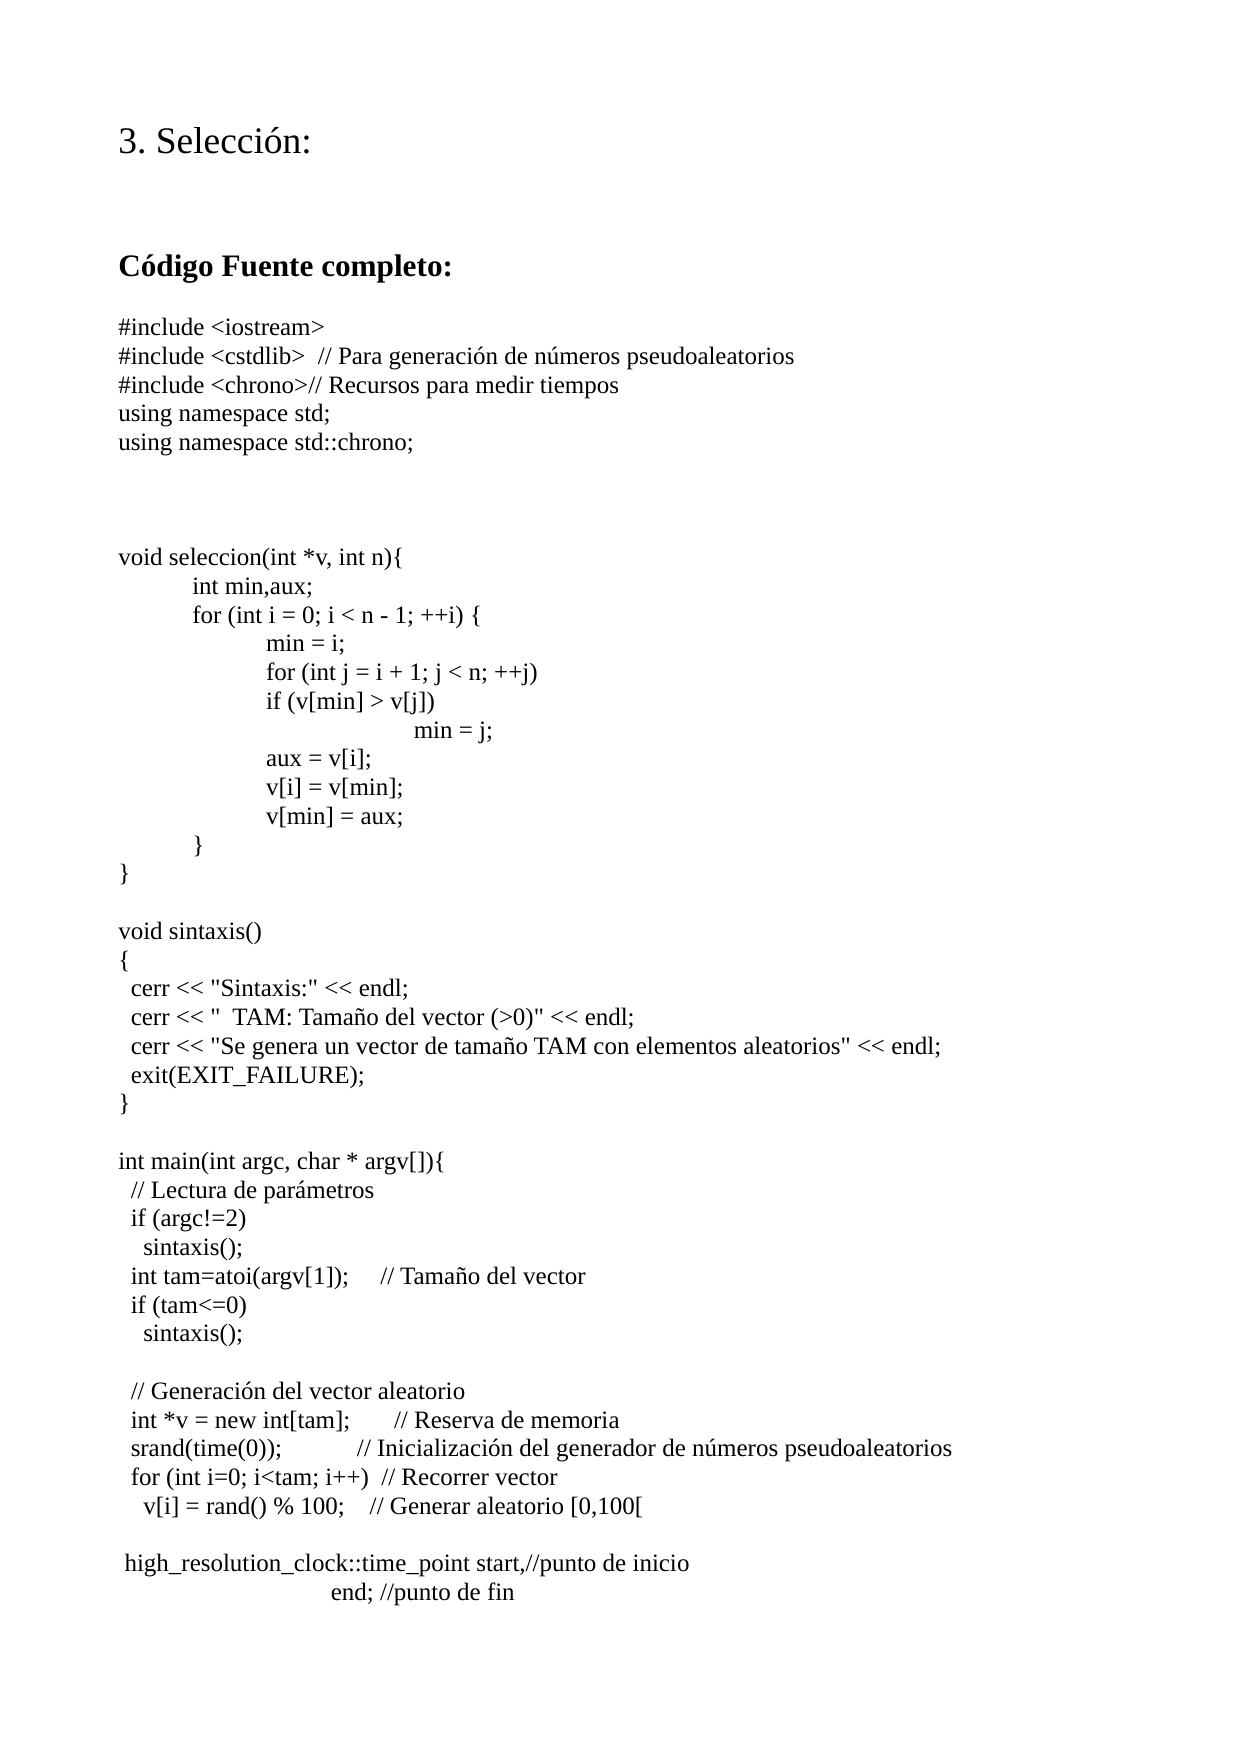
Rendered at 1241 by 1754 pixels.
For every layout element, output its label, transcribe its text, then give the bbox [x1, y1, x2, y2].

text min = j; [118, 715, 1122, 743]
text for (int i = 0; i < n - 1; ++i) { [118, 600, 1122, 628]
text int main(int argc, char * argv[]){ [118, 1146, 1122, 1175]
text void seleccion(int *v, int n){ [118, 542, 1122, 571]
text aux = v[i]; [118, 743, 1122, 772]
text 3. Selección: [118, 118, 1122, 161]
text for (int i=0; i<tam; i++) // Recorrer vector [118, 1462, 1122, 1491]
text srand(time(0)); // Inicialización del generador de números pseudoaleatorios [118, 1433, 1122, 1462]
text v[i] = rand() % 100; // Generar aleatorio [0,100[ [118, 1491, 1122, 1520]
text v[min] = aux; [118, 801, 1122, 830]
text #include <chrono>// Recursos para medir tiempos [118, 370, 1122, 398]
text sintaxis(); [118, 1318, 1122, 1347]
text { [118, 945, 1122, 973]
text if (argc!=2) [118, 1203, 1122, 1232]
text cerr << "Sintaxis:" << endl; [118, 973, 1122, 1002]
text // Generación del vector aleatorio [118, 1376, 1122, 1405]
text using namespace std::chrono; [118, 427, 1122, 456]
text for (int j = i + 1; j < n; ++j) [118, 657, 1122, 686]
text int *v = new int[tam]; // Reserva de memoria [118, 1405, 1122, 1433]
text Código Fuente completo: [118, 247, 1122, 283]
text } [118, 1088, 1122, 1117]
text v[i] = v[min]; [118, 772, 1122, 801]
text int tam=atoi(argv[1]); // Tamaño del vector [118, 1261, 1122, 1290]
text min = i; [118, 628, 1122, 657]
text int min,aux; [118, 571, 1122, 600]
text #include <cstdlib> // Para generación de números pseudoaleatorios [118, 341, 1122, 370]
text exit(EXIT_FAILURE); [118, 1060, 1122, 1088]
text using namespace std; [118, 398, 1122, 427]
text void sintaxis() [118, 916, 1122, 945]
text #include <iostream> [118, 312, 1122, 341]
text if (tam<=0) [118, 1290, 1122, 1318]
text end; //punto de fin [118, 1577, 1122, 1606]
text sintaxis(); [118, 1232, 1122, 1261]
text } [118, 858, 1122, 887]
text high_resolution_clock::time_point start,//punto de inicio [118, 1548, 1122, 1577]
text cerr << " TAM: Tamaño del vector (>0)" << endl; [118, 1002, 1122, 1031]
text cerr << "Se genera un vector de tamaño TAM con elementos aleatorios" << endl; [118, 1031, 1122, 1060]
text // Lectura de parámetros [118, 1175, 1122, 1203]
text if (v[min] > v[j]) [118, 686, 1122, 715]
text } [118, 830, 1122, 858]
